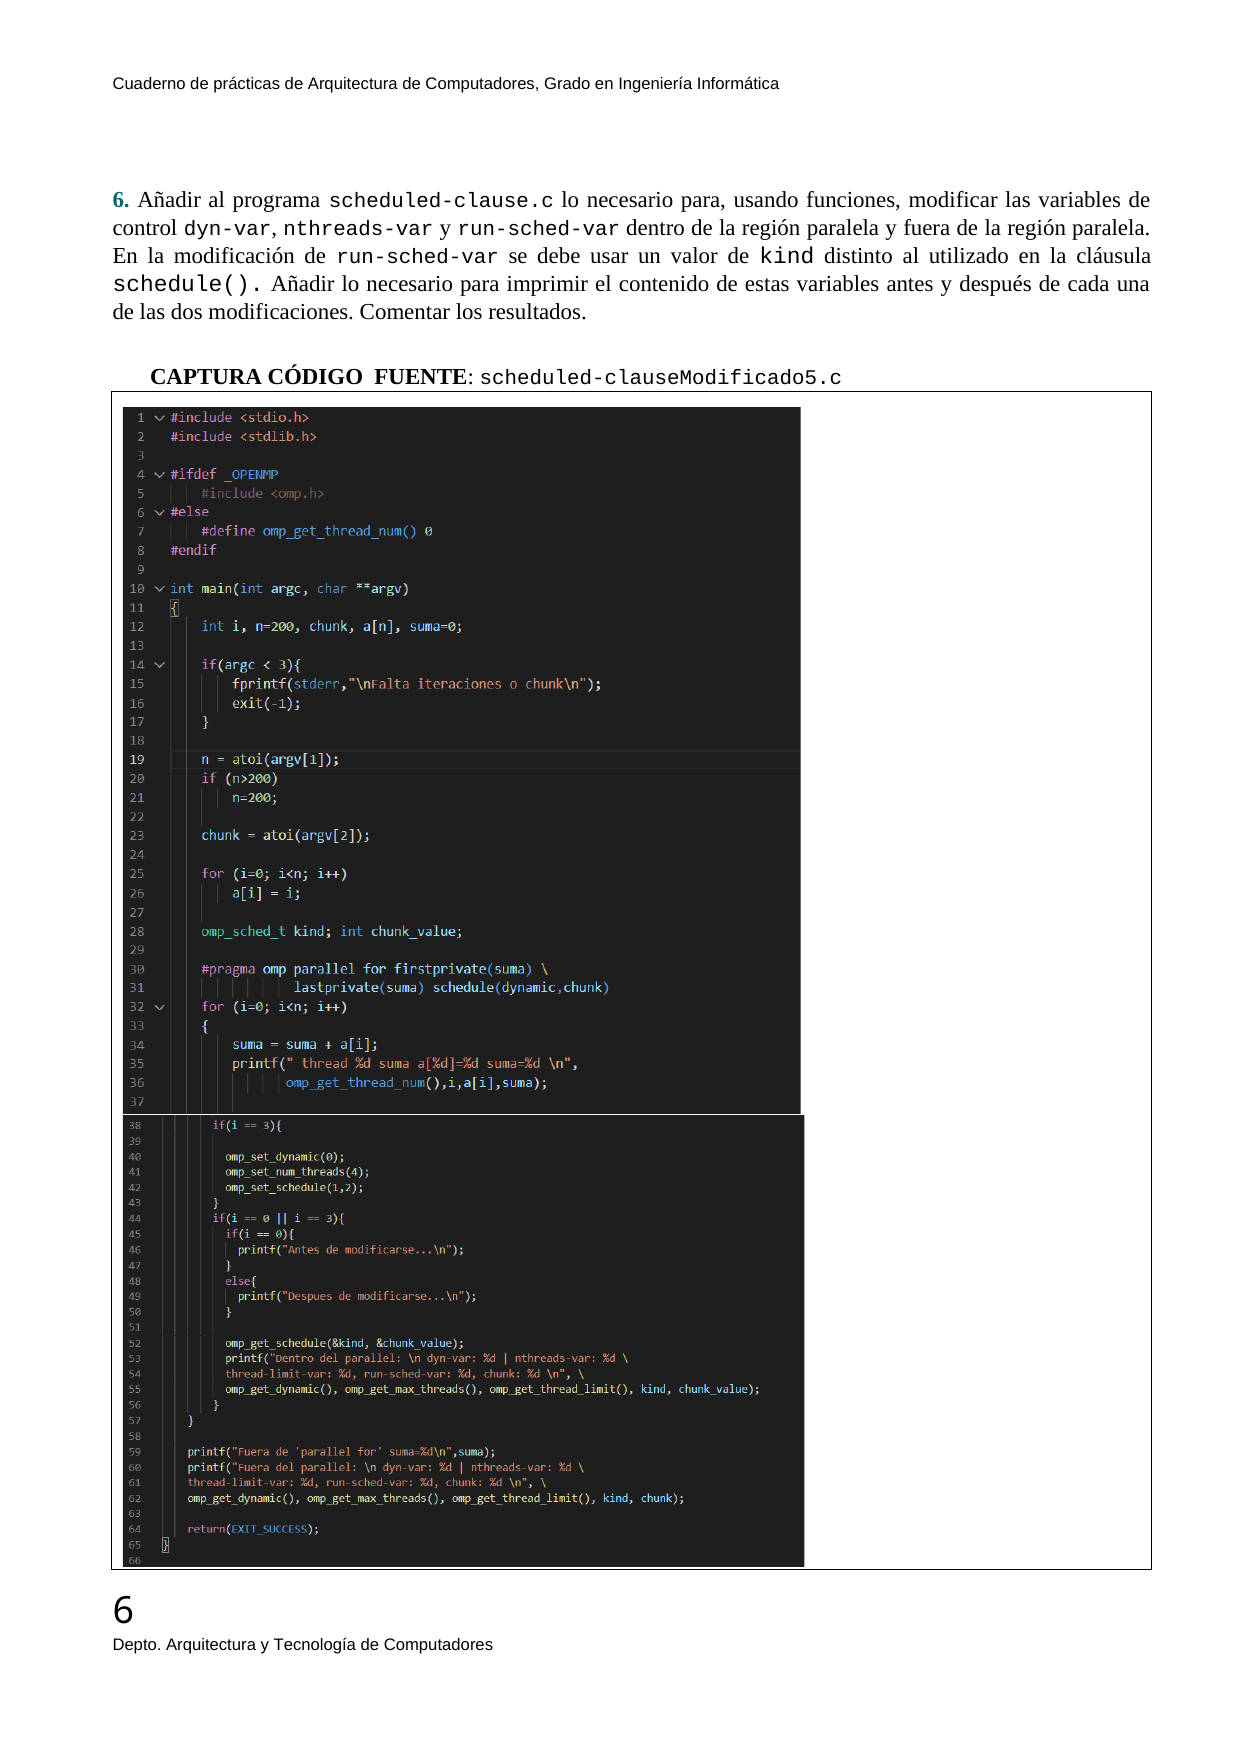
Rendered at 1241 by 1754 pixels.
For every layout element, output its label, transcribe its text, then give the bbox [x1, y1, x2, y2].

table_header [112, 392, 1151, 1569]
text CAPTURA CÓDIGO FUENTE: scheduled-clauseModificado5.c [150, 363, 1152, 391]
list 6. Añadir al programa scheduled-clause.c lo necesario para, usando funciones, modificar las variables de control dyn-var, nthreads-var y run-sched-var dentro de la región paralela y fuera de la región paralela. En la modificación de run-sched-var se debe usar un valor de kind distinto al utilizado en la cláusula schedule(). Añadir lo necesario para imprimir el contenido de estas variables antes y después de cada una de las dos modificaciones. Comentar los resultados. [112, 187, 1152, 324]
